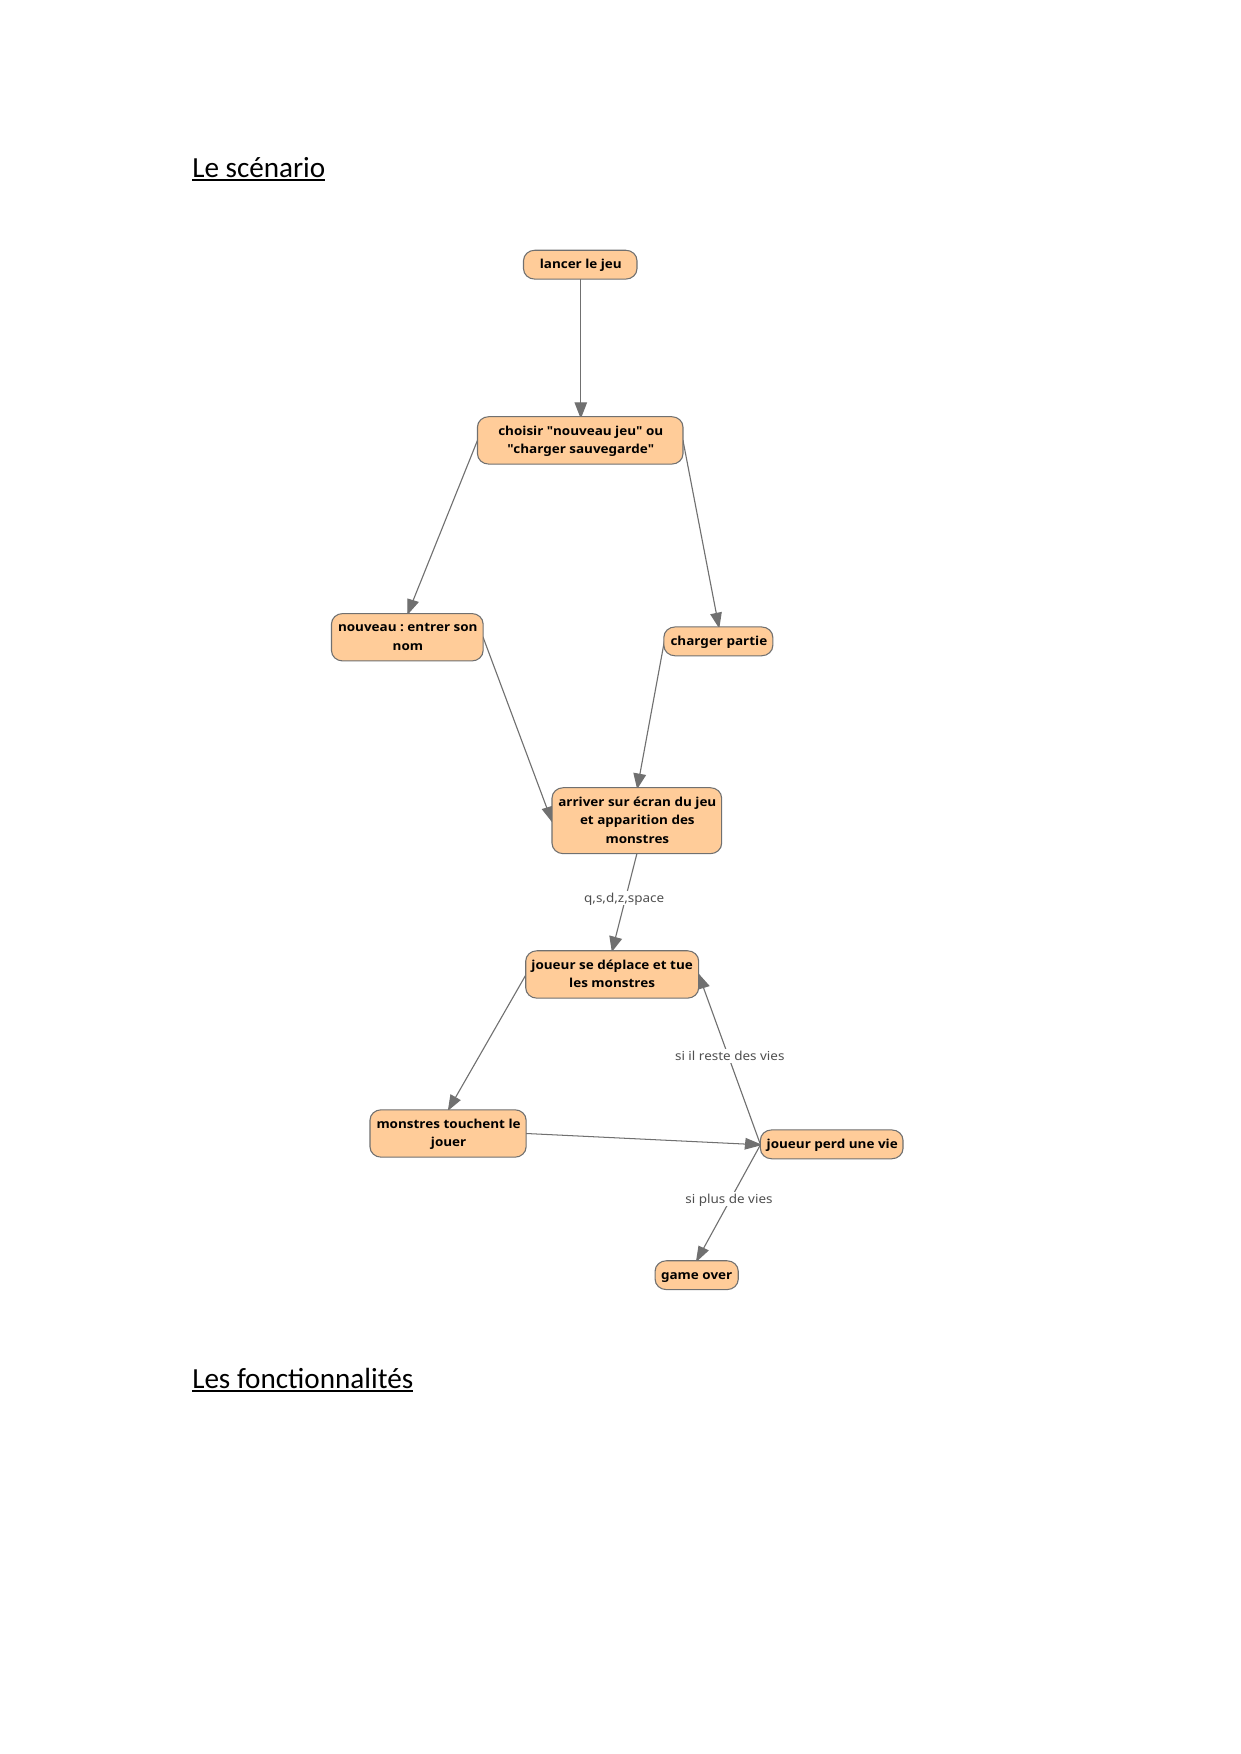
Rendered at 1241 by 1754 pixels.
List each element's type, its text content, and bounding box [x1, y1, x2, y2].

text Les fonctionnalités [118, 1360, 1122, 1395]
text Le scénario [118, 149, 1122, 184]
